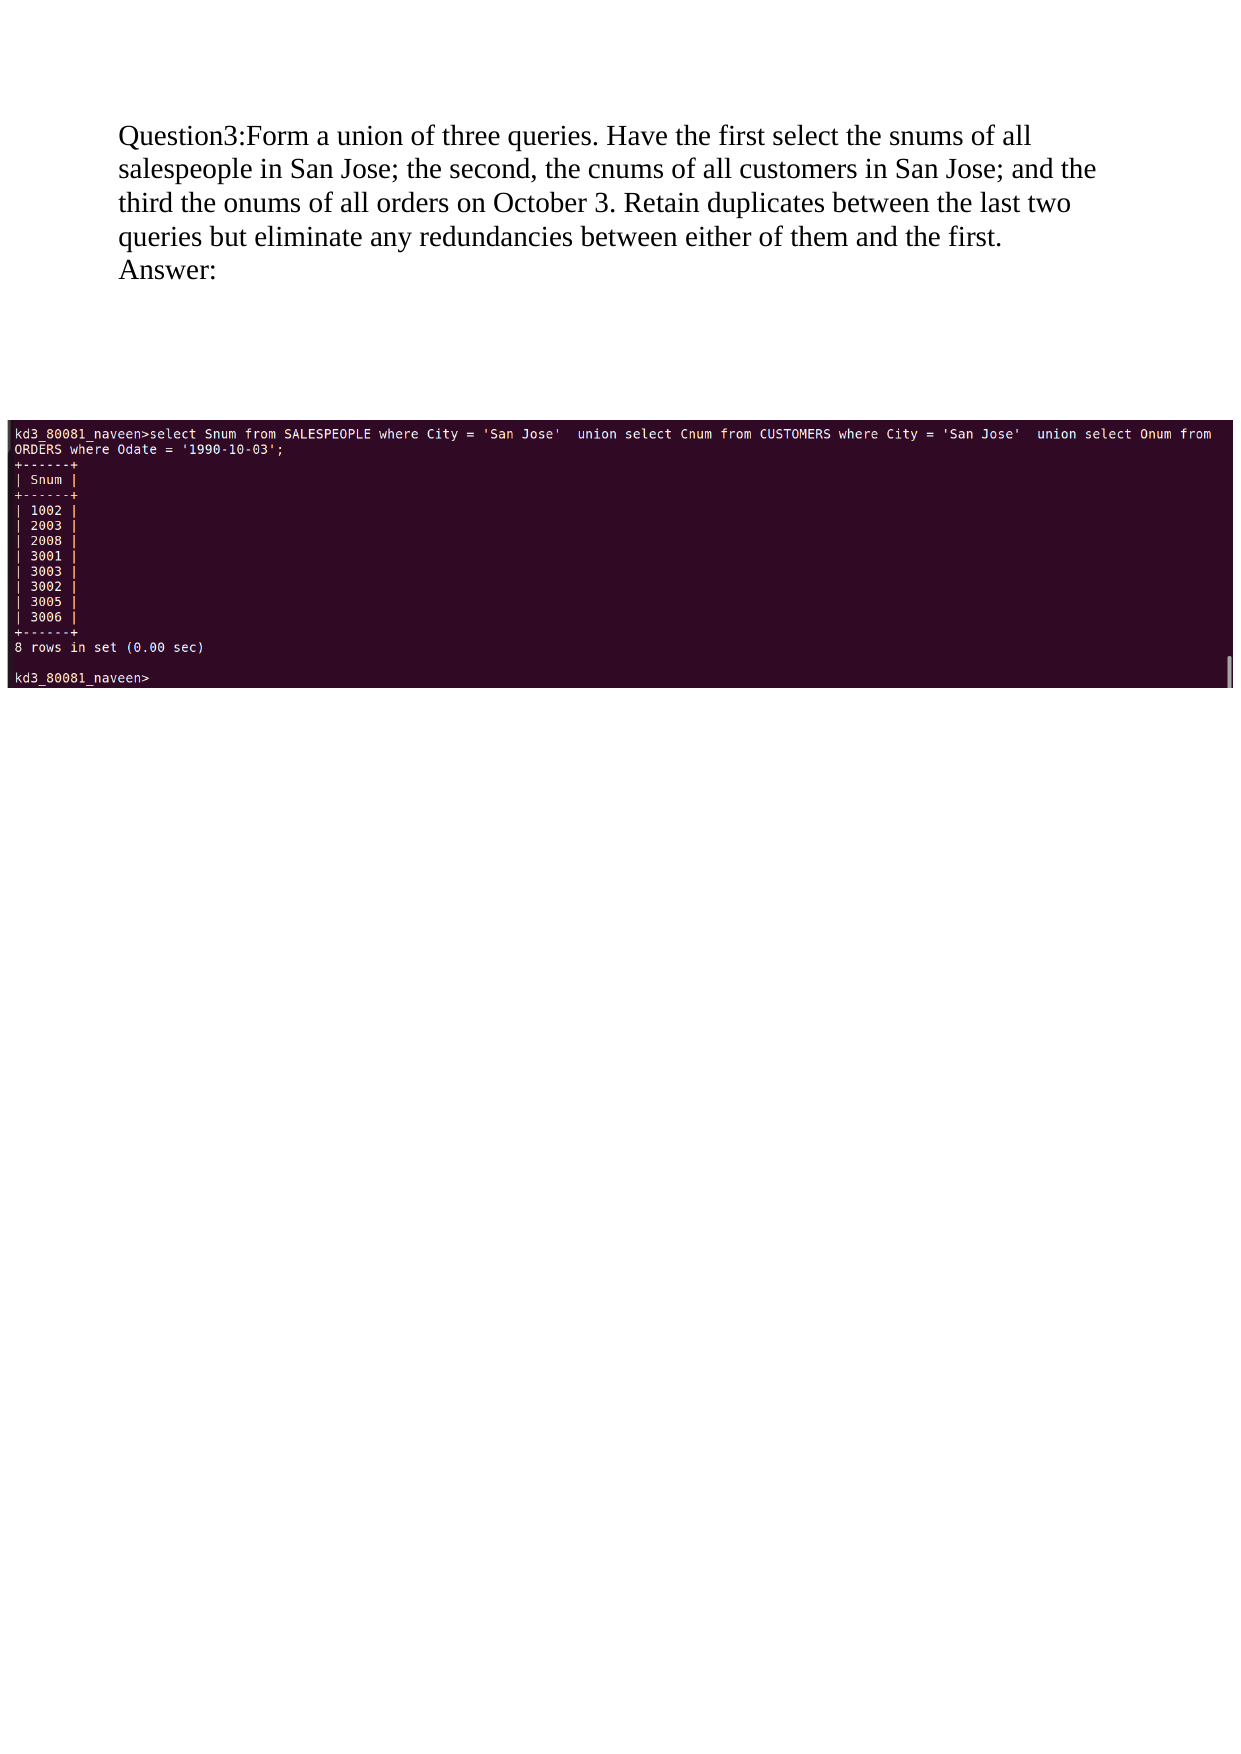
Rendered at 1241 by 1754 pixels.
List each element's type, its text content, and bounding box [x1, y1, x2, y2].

text Question3:Form a union of three queries. Have the first select the snums of all salespeople in San Jose; the second, the cnums of all customers in San Jose; and the third the onums of all orders on October 3. Retain duplicates between the last two queries but eliminate any redundancies between either of them and the first. [118, 118, 1122, 252]
picture [7, 420, 1233, 688]
text Answer: [118, 252, 1122, 286]
